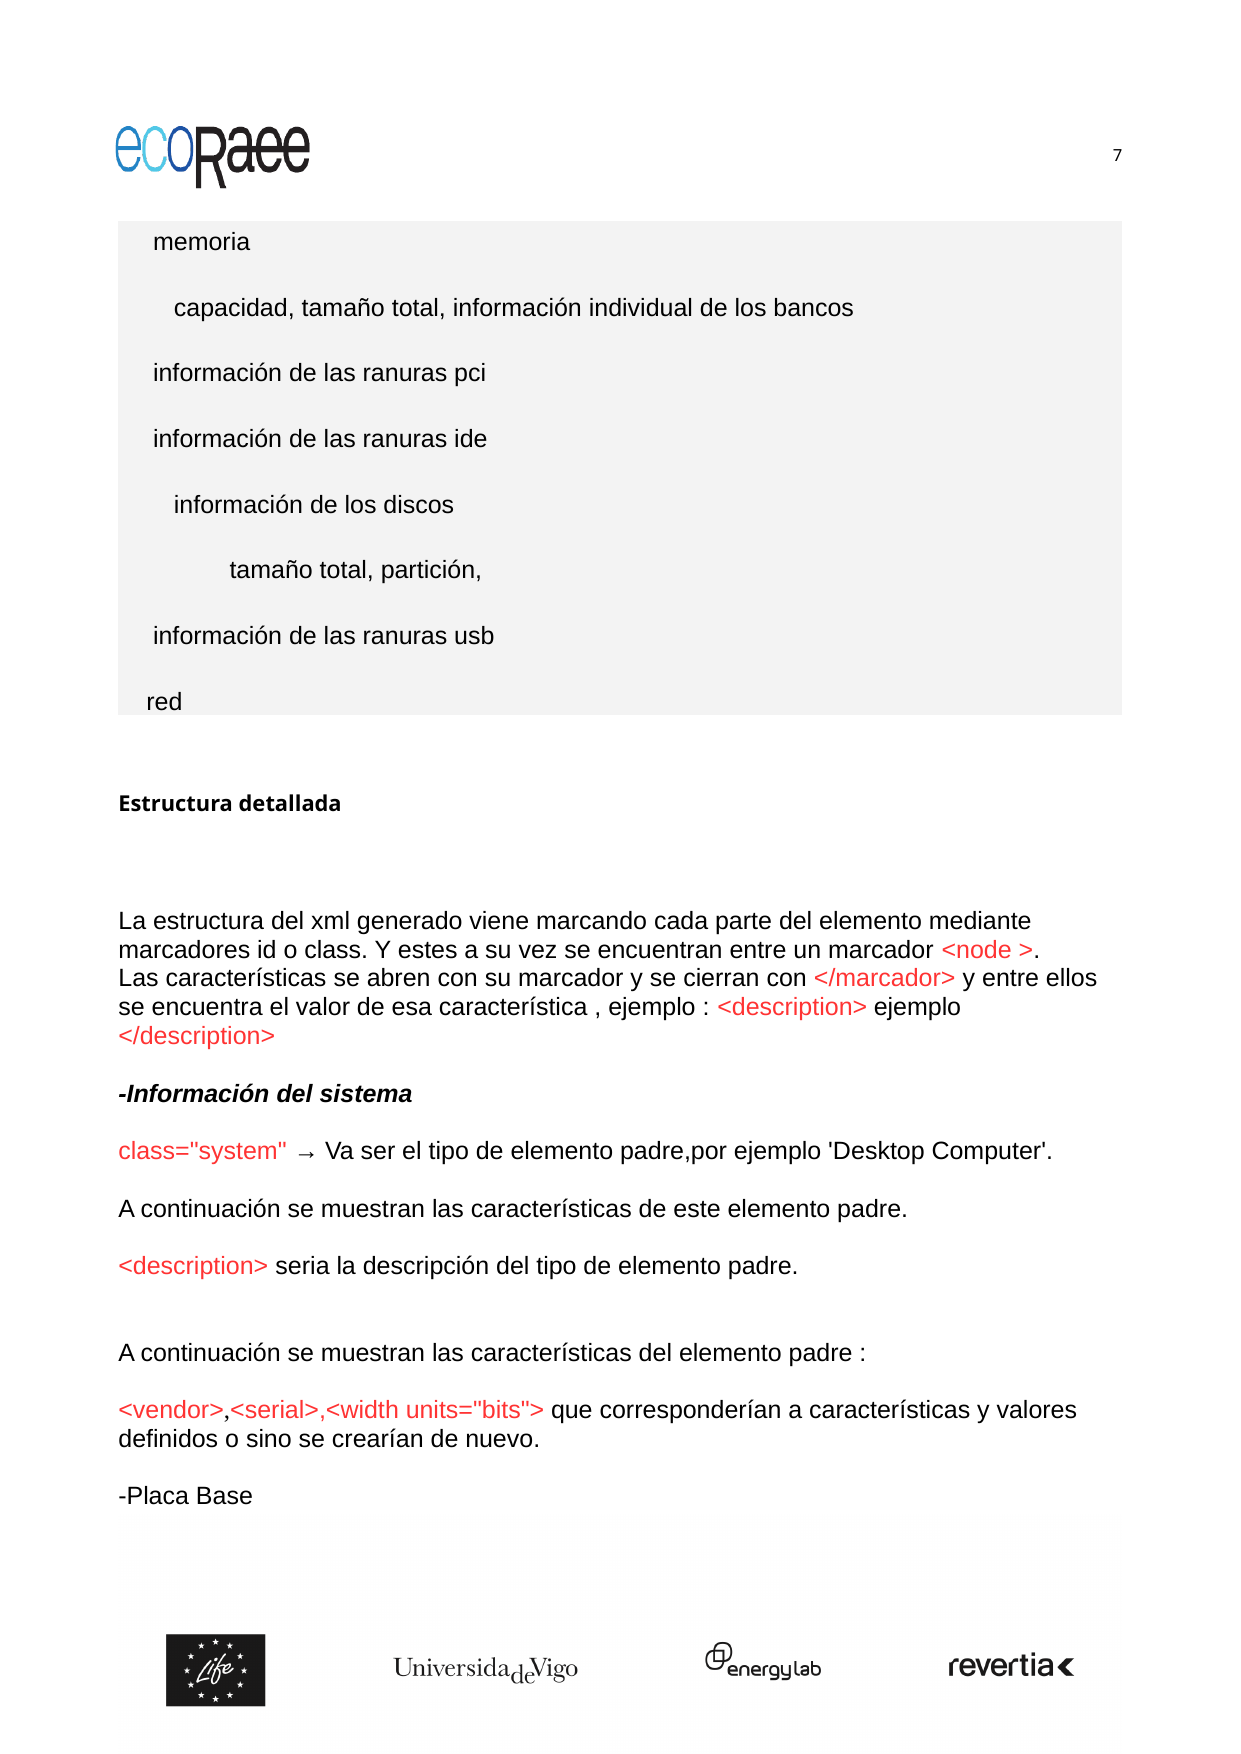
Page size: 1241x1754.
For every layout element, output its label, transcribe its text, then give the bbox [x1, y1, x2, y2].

text información de las ranuras ide [118, 418, 1122, 453]
text capacidad, tamaño total, información individual de los bancos [118, 287, 1122, 321]
text <description> seria la descripción del tipo de elemento padre. [118, 1251, 1122, 1280]
text A continuación se muestran las características de este elemento padre. [118, 1194, 1122, 1222]
text La estructura del xml generado viene marcando cada parte del elemento mediante marcadores id o class. Y estes a su vez se encuentran entre un marcador <node >. [118, 906, 1122, 963]
picture [114, 124, 311, 190]
text <vendor>,<serial>,<width units="bits"> que corresponderían a características y valores definidos o sino se crearían de nuevo. [118, 1395, 1122, 1453]
text Estructura detallada [118, 788, 1122, 818]
picture [118, 1514, 1123, 1754]
text red [118, 681, 1122, 715]
text Las características se abren con su marcador y se cierran con </marcador> y entre ellos se encuentra el valor de esa característica , ejemplo : <description> ejemplo </description> [118, 963, 1122, 1050]
text class="system" → Va ser el tipo de elemento padre,por ejemplo 'Desktop Computer'. [118, 1136, 1122, 1165]
text A continuación se muestran las características del elemento padre : [118, 1337, 1122, 1366]
text -Placa Base [118, 1481, 1122, 1510]
text información de las ranuras usb [118, 615, 1122, 649]
text memoria [118, 221, 1122, 256]
text información de las ranuras pci [118, 353, 1122, 387]
text tamaño total, partición, [118, 549, 1122, 584]
text información de los discos [118, 484, 1122, 518]
text -Información del sistema [118, 1079, 1122, 1107]
